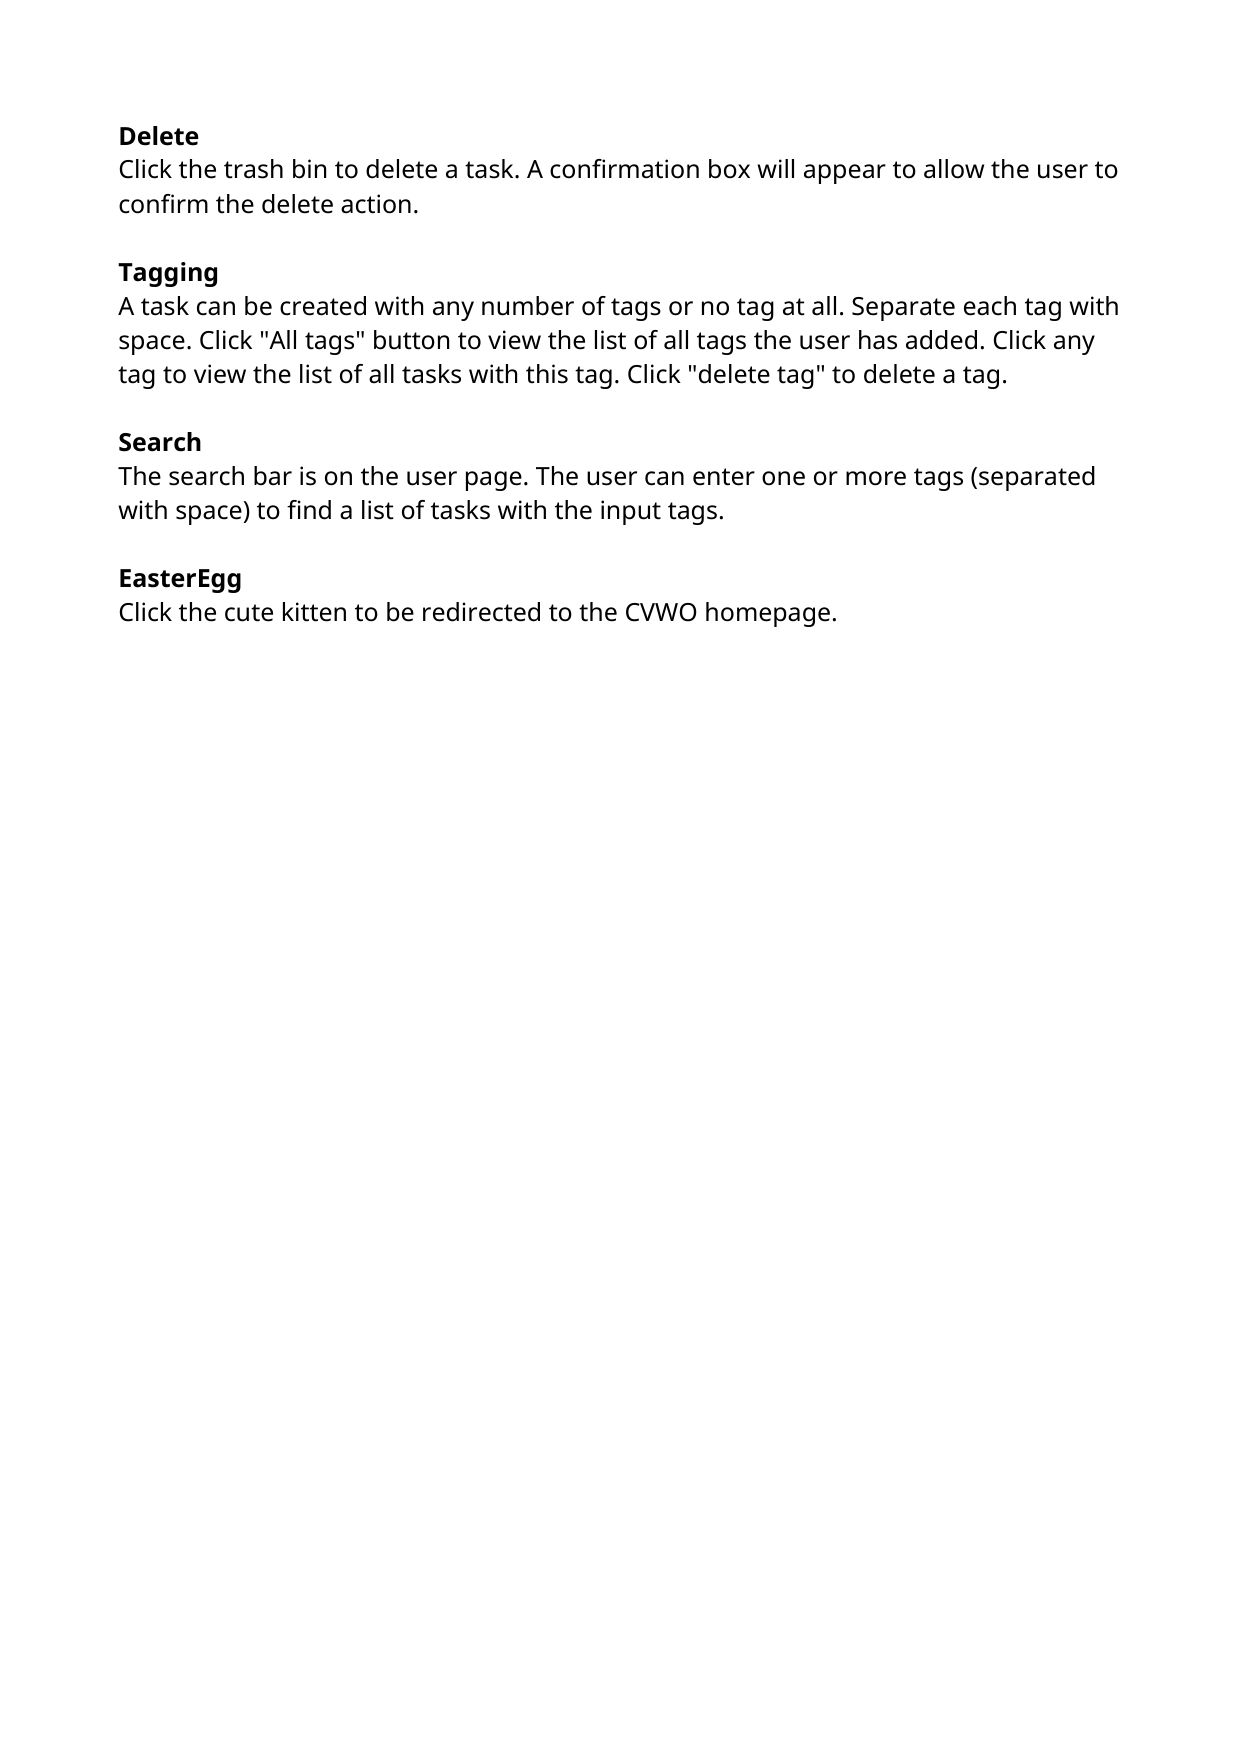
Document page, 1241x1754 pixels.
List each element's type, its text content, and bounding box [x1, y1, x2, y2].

text Delete [118, 118, 1122, 152]
text The search bar is on the user page. The user can enter one or more tags (separated with space) to find a list of tasks with the input tags. [118, 459, 1122, 527]
text Click the cute kitten to be redirected to the CVWO homepage. [118, 595, 1122, 629]
text Click the trash bin to delete a task. A confirmation box will appear to allow the user to confirm the delete action. [118, 152, 1122, 220]
text A task can be created with any number of tags or no tag at all. Separate each tag with space. Click "All tags" button to view the list of all tags the user has added. Click any tag to view the list of all tasks with this tag. Click "delete tag" to delete a tag. [118, 288, 1122, 391]
text EasterEgg [118, 561, 1122, 595]
text Tagging [118, 254, 1122, 288]
text Search [118, 425, 1122, 459]
